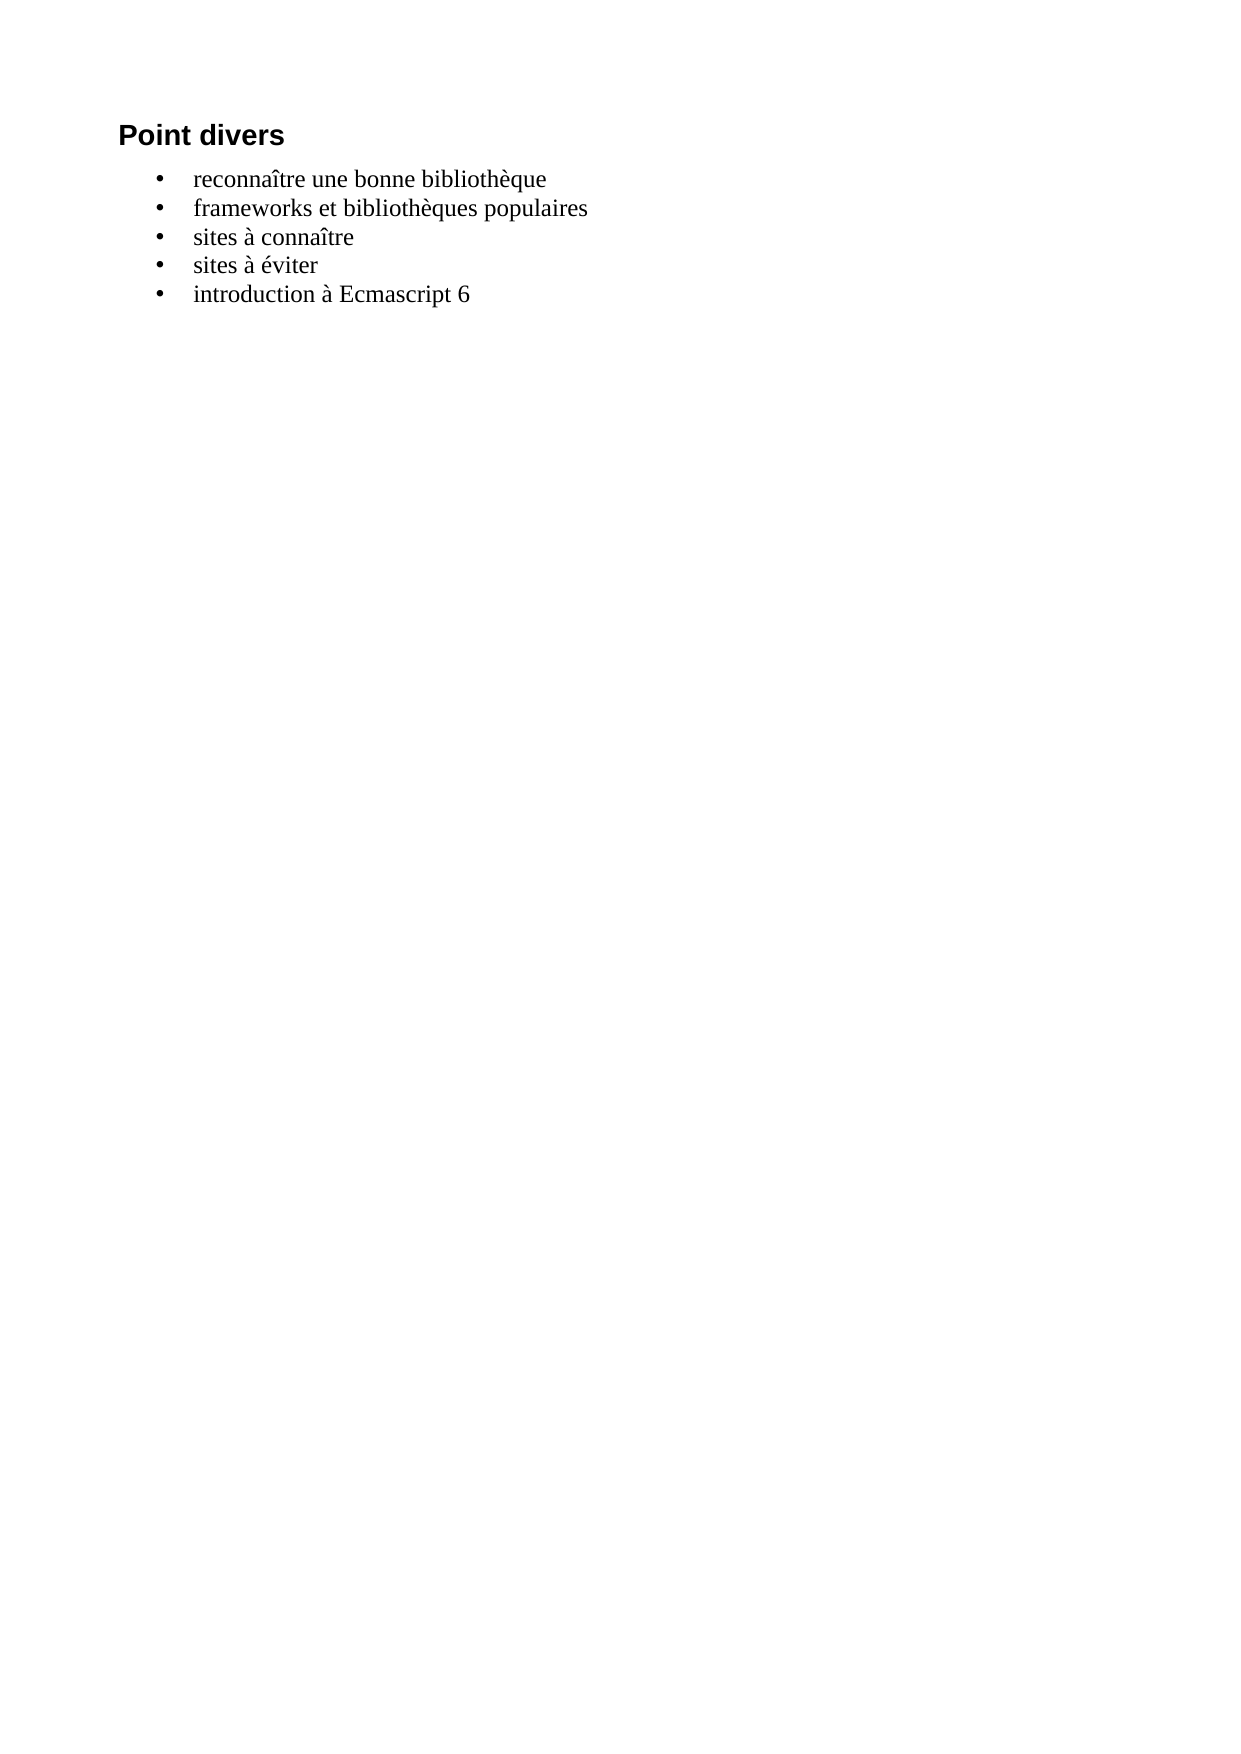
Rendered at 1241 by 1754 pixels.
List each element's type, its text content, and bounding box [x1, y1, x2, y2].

subtitle Point divers [118, 118, 1122, 152]
list reconnaître une bonne bibliothèque [156, 164, 1122, 193]
list sites à connaître [156, 222, 1122, 250]
list introduction à Ecmascript 6 [156, 279, 1122, 308]
list sites à éviter [156, 250, 1122, 279]
list frameworks et bibliothèques populaires [156, 193, 1122, 222]
